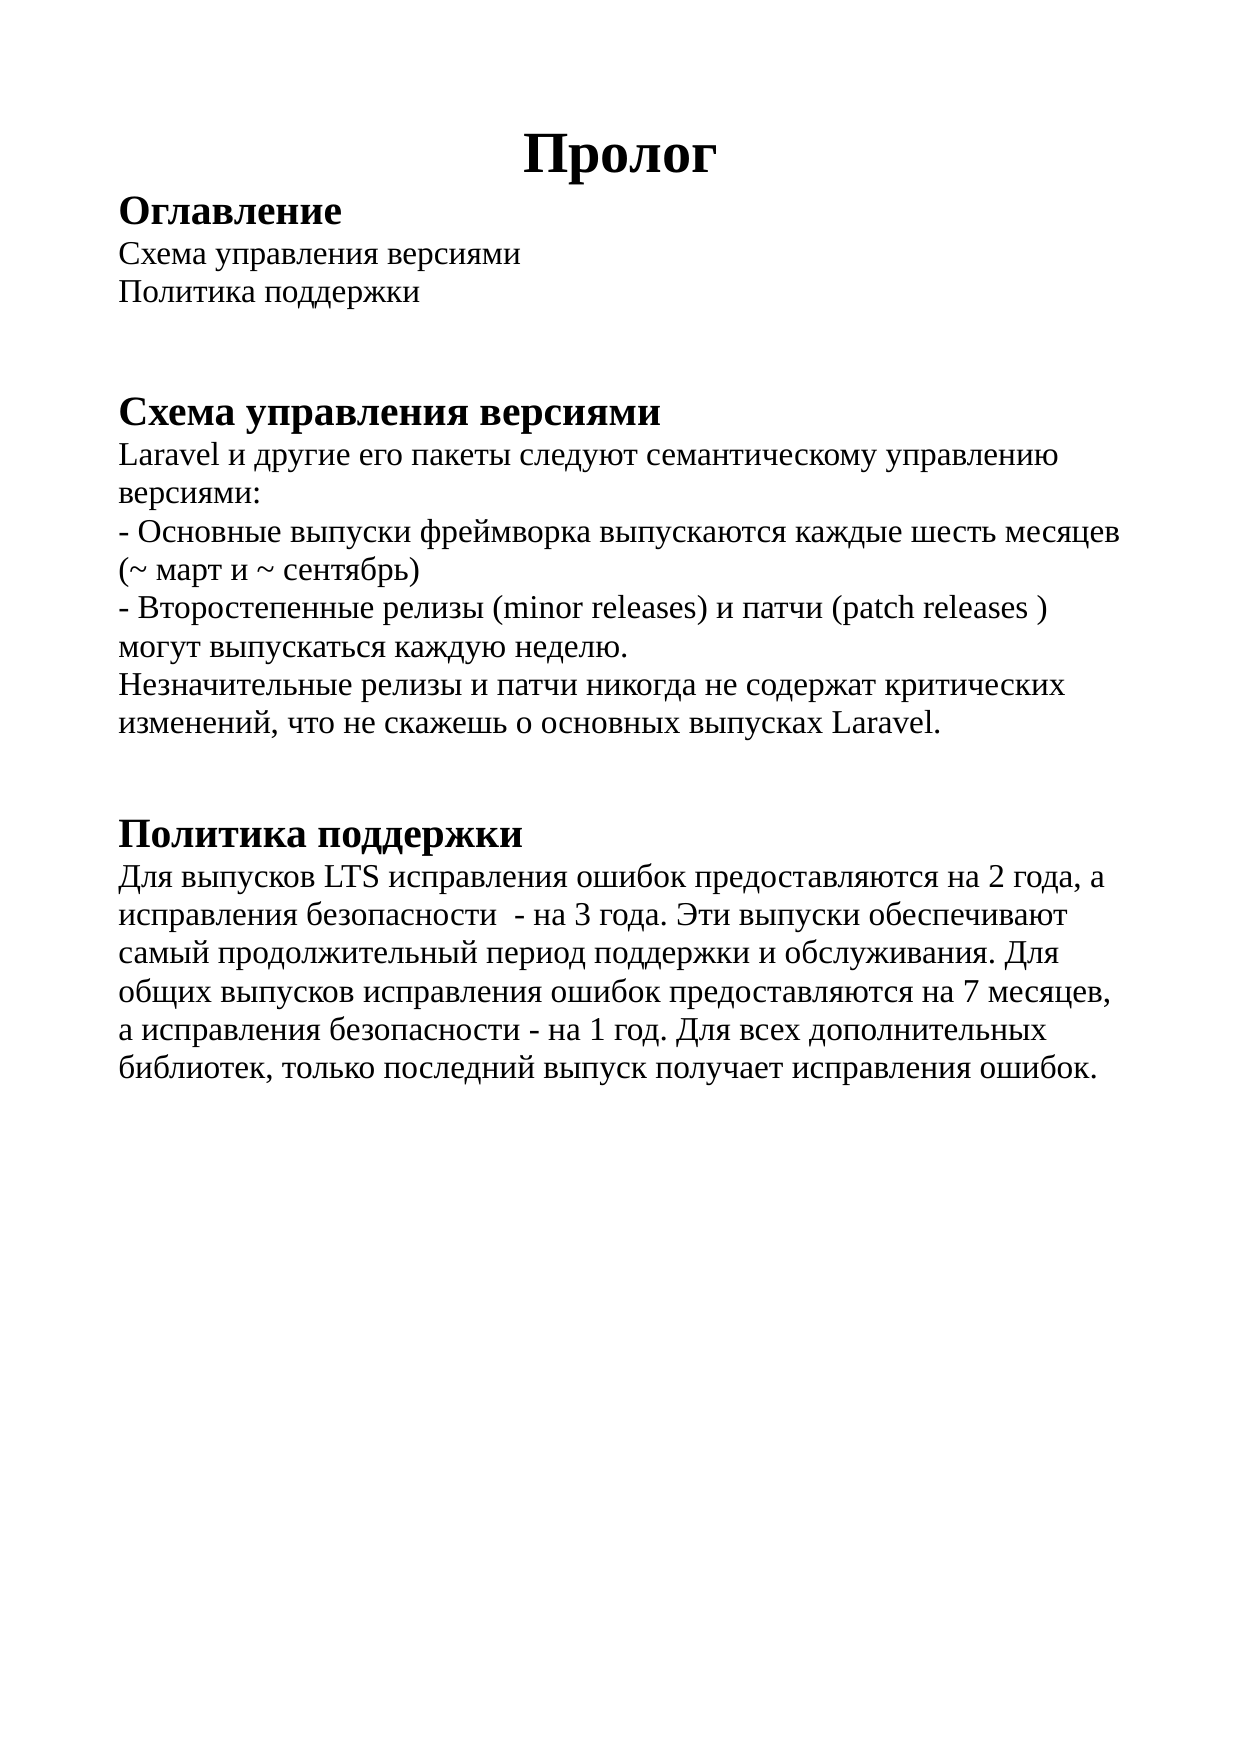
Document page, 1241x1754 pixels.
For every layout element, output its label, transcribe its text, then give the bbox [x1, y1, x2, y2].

text Laravel и другие его пакеты следуют семантическому управлению версиями: [118, 434, 1122, 511]
text Пролог [118, 118, 1122, 185]
text - Второстепенные релизы (minor releases) и патчи (patch releases ) могут выпускаться каждую неделю. [118, 588, 1122, 664]
text - Основные выпуски фреймворка выпускаются каждые шесть месяцев (~ март и ~ сентябрь) [118, 511, 1122, 588]
text Незначительные релизы и патчи никогда не содержат критических изменений, что не скажешь о основных выпусках Laravel. [118, 664, 1122, 770]
text Схема управления версиями [118, 386, 1122, 434]
text Политика поддержки [118, 808, 1122, 856]
text Для выпусков LTS исправления ошибок предоставляются на 2 года, а исправления безопасности - на 3 года. Эти выпуски обеспечивают самый продолжительный период поддержки и обслуживания. Для общих выпусков исправления ошибок предоставляются на 7 месяцев, а исправления безопасности - на 1 год. Для всех дополнительных библиотек, только последний выпуск получает исправления ошибок. [118, 856, 1122, 1086]
text Схема управления версиями [118, 233, 1122, 271]
text Политика поддержки [118, 271, 1122, 310]
text Оглавление [118, 185, 1122, 233]
